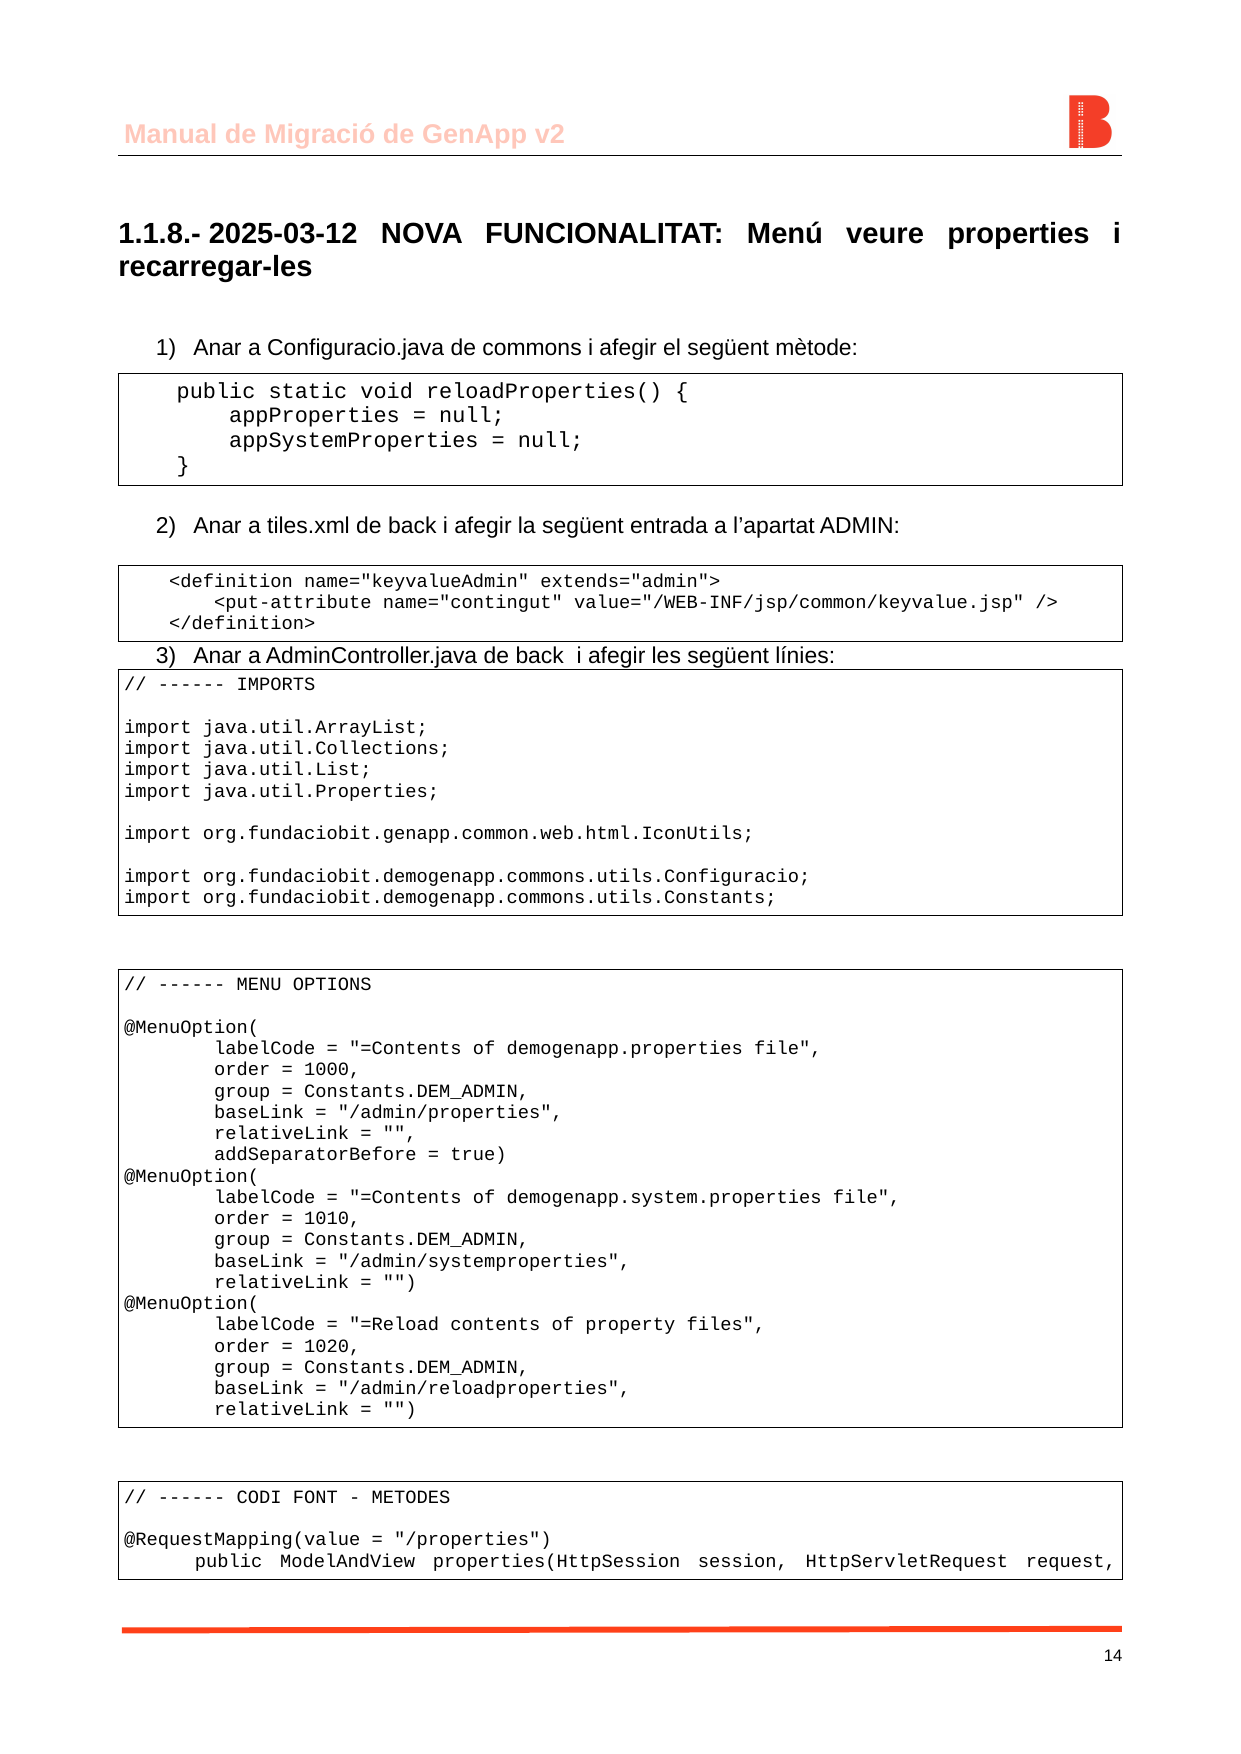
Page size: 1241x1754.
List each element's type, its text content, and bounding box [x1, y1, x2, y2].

picture [1063, 94, 1117, 150]
subtitle 2025-03-12 NOVA FUNCIONALITAT: Menú veure properties i recarregar-les [118, 216, 1122, 283]
table_header // ------ CODI FONT - METODES @RequestMapping(value = "/properties") public ModelAndView properties(HttpSession session, HttpServletRequest request, [119, 1482, 1122, 1578]
table_header <definition name="keyvalueAdmin" extends="admin"> <put-attribute name="contingut" value="/WEB-INF/jsp/common/keyvalue.jsp" /> </definition> [119, 566, 1122, 641]
list Anar a AdminController.java de back i afegir les següent línies: [156, 642, 1122, 668]
table_header // ------ MENU OPTIONS @MenuOption( labelCode = "=Contents of demogenapp.properties file", order = 1000, group = Constants.DEM_ADMIN, baseLink = "/admin/properties", relativeLink = "", addSeparatorBefore = true) @MenuOption( labelCode = "=Contents of demogenapp.system.properties file", order = 1010, group = Constants.DEM_ADMIN, baseLink = "/admin/systemproperties", relativeLink = "") @MenuOption( labelCode = "=Reload contents of property files", order = 1020, group = Constants.DEM_ADMIN, baseLink = "/admin/reloadproperties", relativeLink = "") [119, 970, 1122, 1427]
table_header // ------ IMPORTS import java.util.ArrayList; import java.util.Collections; import java.util.List; import java.util.Properties; import org.fundaciobit.genapp.common.web.html.IconUtils; import org.fundaciobit.demogenapp.commons.utils.Configuracio; import org.fundaciobit.demogenapp.commons.utils.Constants; [119, 670, 1122, 915]
list Anar a Configuracio.java de commons i afegir el següent mètode: [156, 334, 1122, 361]
list Anar a tiles.xml de back i afegir la següent entrada a l’apartat ADMIN: [156, 512, 1122, 538]
table_header public static void reloadProperties() { appProperties = null; appSystemProperties = null; } [119, 374, 1122, 485]
